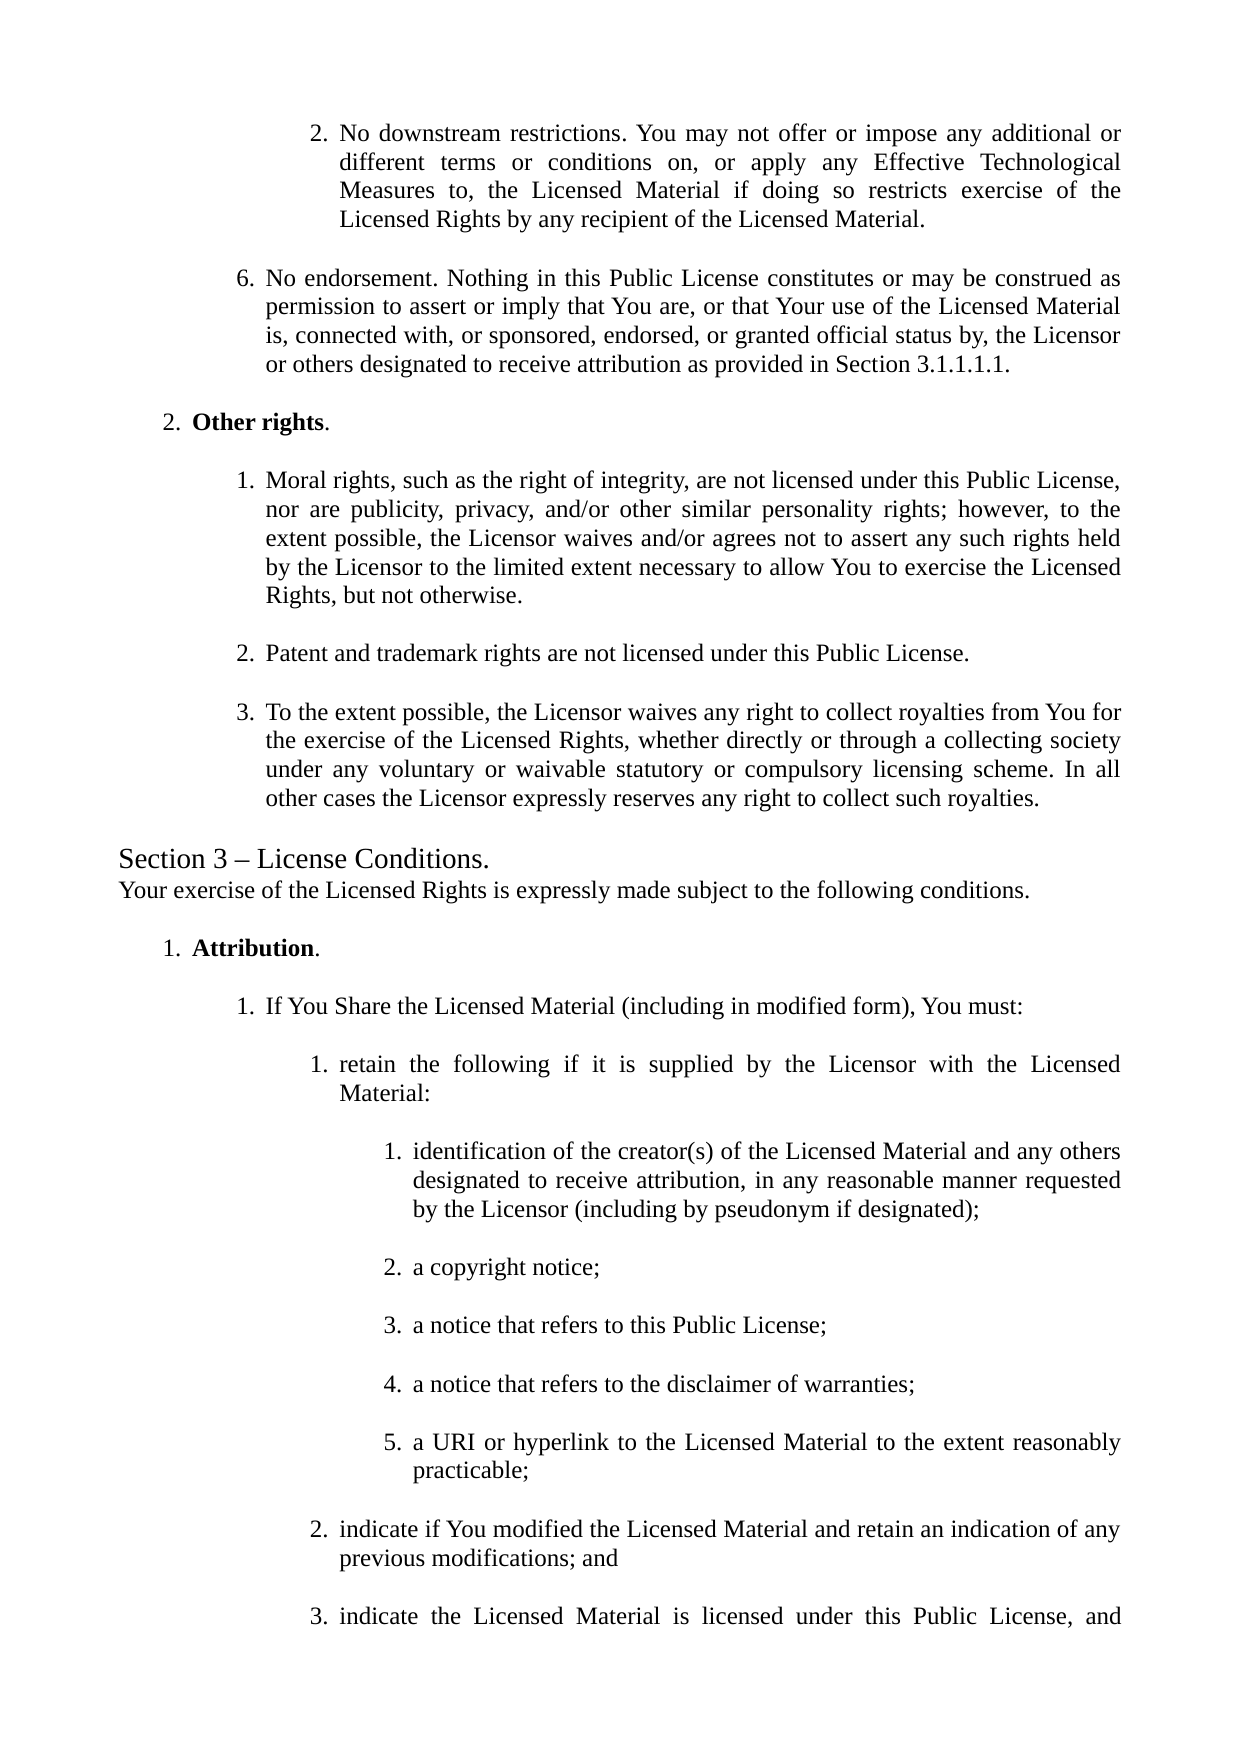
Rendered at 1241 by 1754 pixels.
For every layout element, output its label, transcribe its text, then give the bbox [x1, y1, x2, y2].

list indicate the Licensed Material is licensed under this Public License, and [309, 1601, 1122, 1629]
list identification of the creator(s) of the Licensed Material and any others designated to receive attribution, in any reasonable manner requested by the Licensor (including by pseudonym if designated); [383, 1136, 1122, 1223]
list a notice that refers to the disclaimer of warranties; [383, 1369, 1122, 1397]
list Moral rights, such as the right of integrity, are not licensed under this Public License, nor are publicity, privacy, and/or other similar personality rights; however, to the extent possible, the Licensor waives and/or agrees not to assert any such rights held by the Licensor to the limited extent necessary to allow You to exercise the Licensed Rights, but not otherwise. [236, 465, 1122, 609]
subtitle Section 3 – License Conditions. [118, 841, 1122, 875]
text Your exercise of the Licensed Rights is expressly made subject to the following conditions. [118, 875, 1122, 903]
list a notice that refers to this Public License; [383, 1310, 1122, 1339]
list indicate if You modified the Licensed Material and retain an indication of any previous modifications; and [309, 1514, 1122, 1571]
list a copyright notice; [383, 1252, 1122, 1281]
list Attribution. [162, 933, 1122, 962]
list No downstream restrictions. You may not offer or impose any additional or different terms or conditions on, or apply any Effective Technological Measures to, the Licensed Material if doing so restricts exercise of the Licensed Rights by any recipient of the Licensed Material. [309, 118, 1122, 233]
list a URI or hyperlink to the Licensed Material to the extent reasonably practicable; [383, 1427, 1122, 1484]
list Other rights. [162, 407, 1122, 436]
list No endorsement. Nothing in this Public License constitutes or may be construed as permission to assert or imply that You are, or that Your use of the Licensed Material is, connected with, or sponsored, endorsed, or granted official status by, the Licensor or others designated to receive attribution as provided in Section 3.1.1.1.1. [236, 263, 1122, 378]
list Patent and trademark rights are not licensed under this Public License. [236, 638, 1122, 667]
list retain the following if it is supplied by the Licensor with the Licensed Material: [309, 1049, 1122, 1107]
list To the extent possible, the Licensor waives any right to collect royalties from You for the exercise of the Licensed Rights, whether directly or through a collecting society under any voluntary or waivable statutory or compulsory licensing scheme. In all other cases the Licensor expressly reserves any right to collect such royalties. [236, 697, 1122, 812]
list If You Share the Licensed Material (including in modified form), You must: [236, 991, 1122, 1020]
